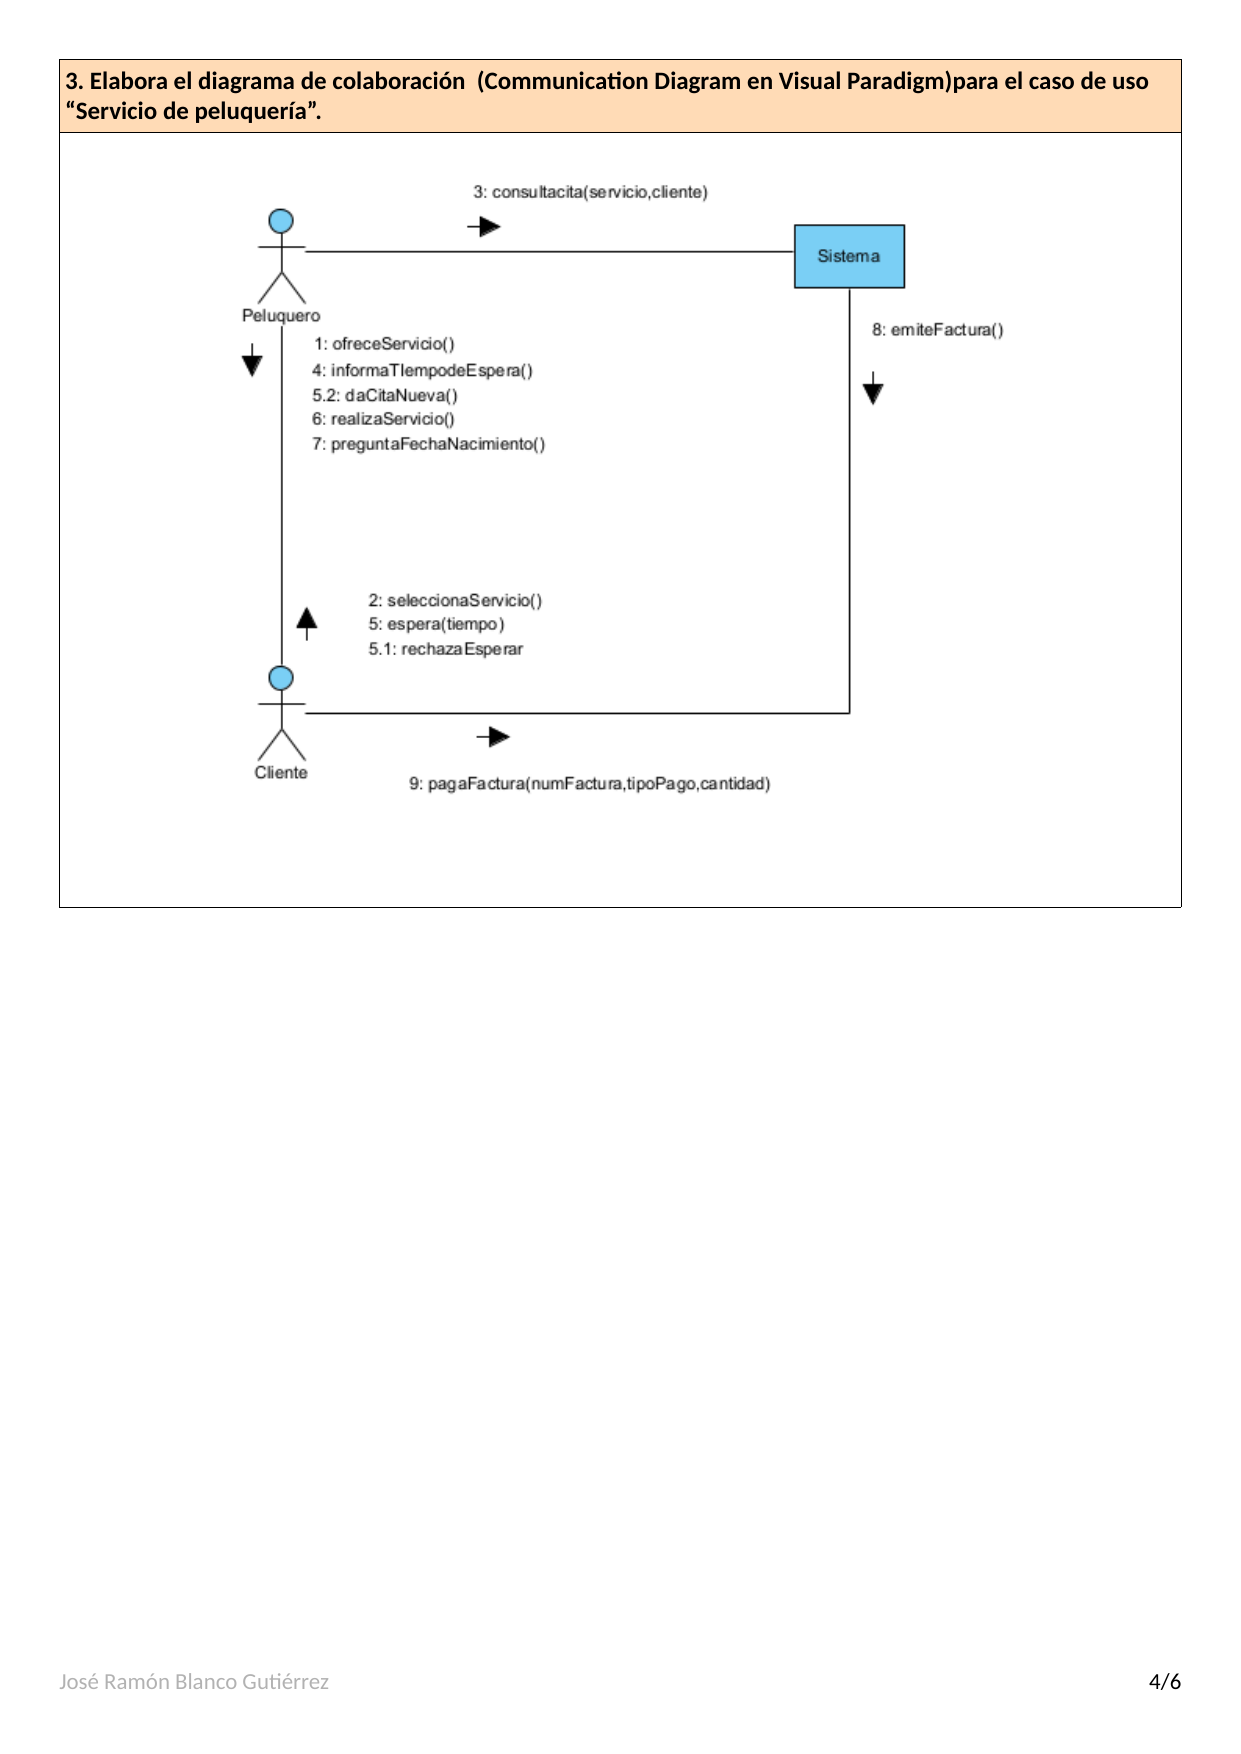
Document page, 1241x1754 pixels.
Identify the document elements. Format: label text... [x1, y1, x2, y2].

picture [150, 137, 1090, 871]
table_header 3. Elabora el diagrama de colaboración (Communication Diagram en Visual Paradigm)para el caso de uso “Servicio de peluquería”. [60, 60, 1181, 132]
table_cell [60, 133, 1181, 907]
